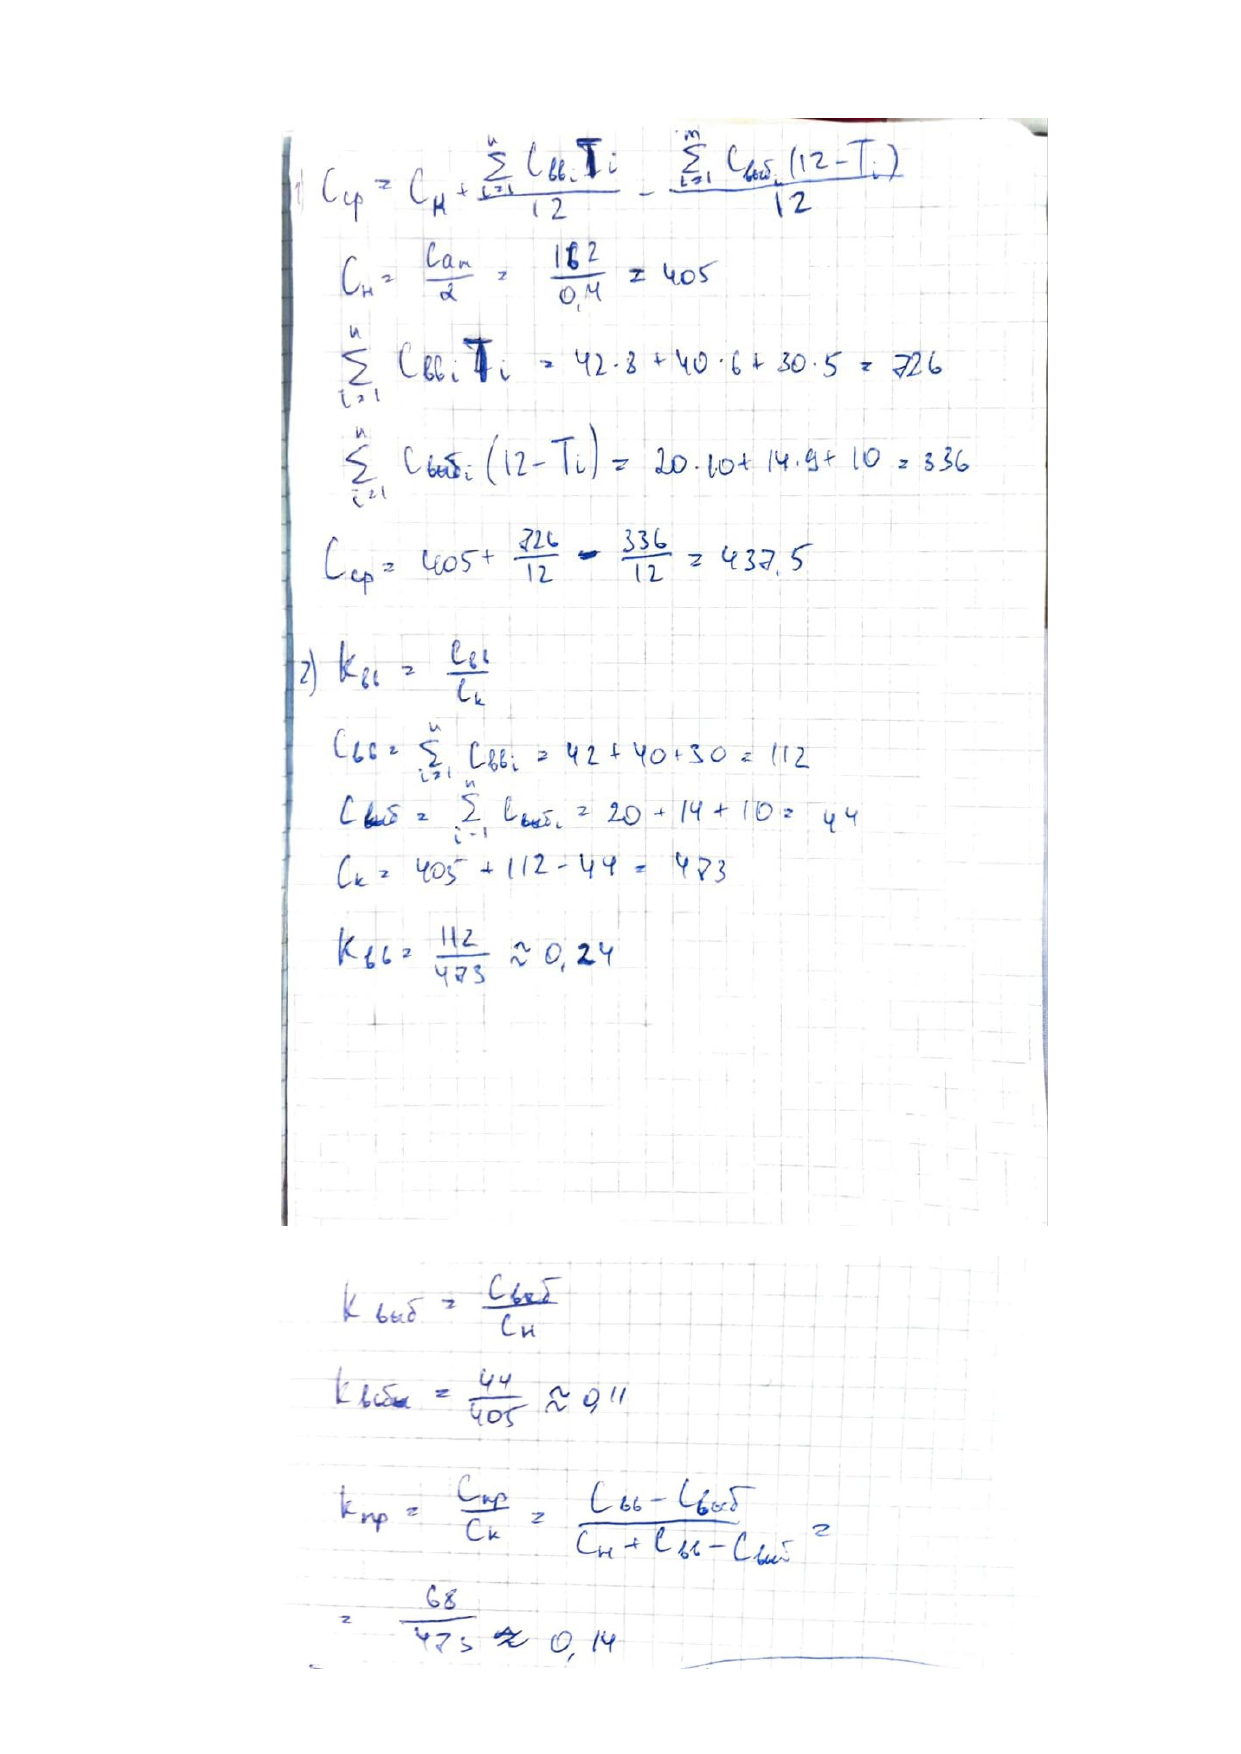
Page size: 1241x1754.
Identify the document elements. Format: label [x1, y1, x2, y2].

picture [281, 118, 1048, 1226]
picture [277, 1256, 1052, 1669]
